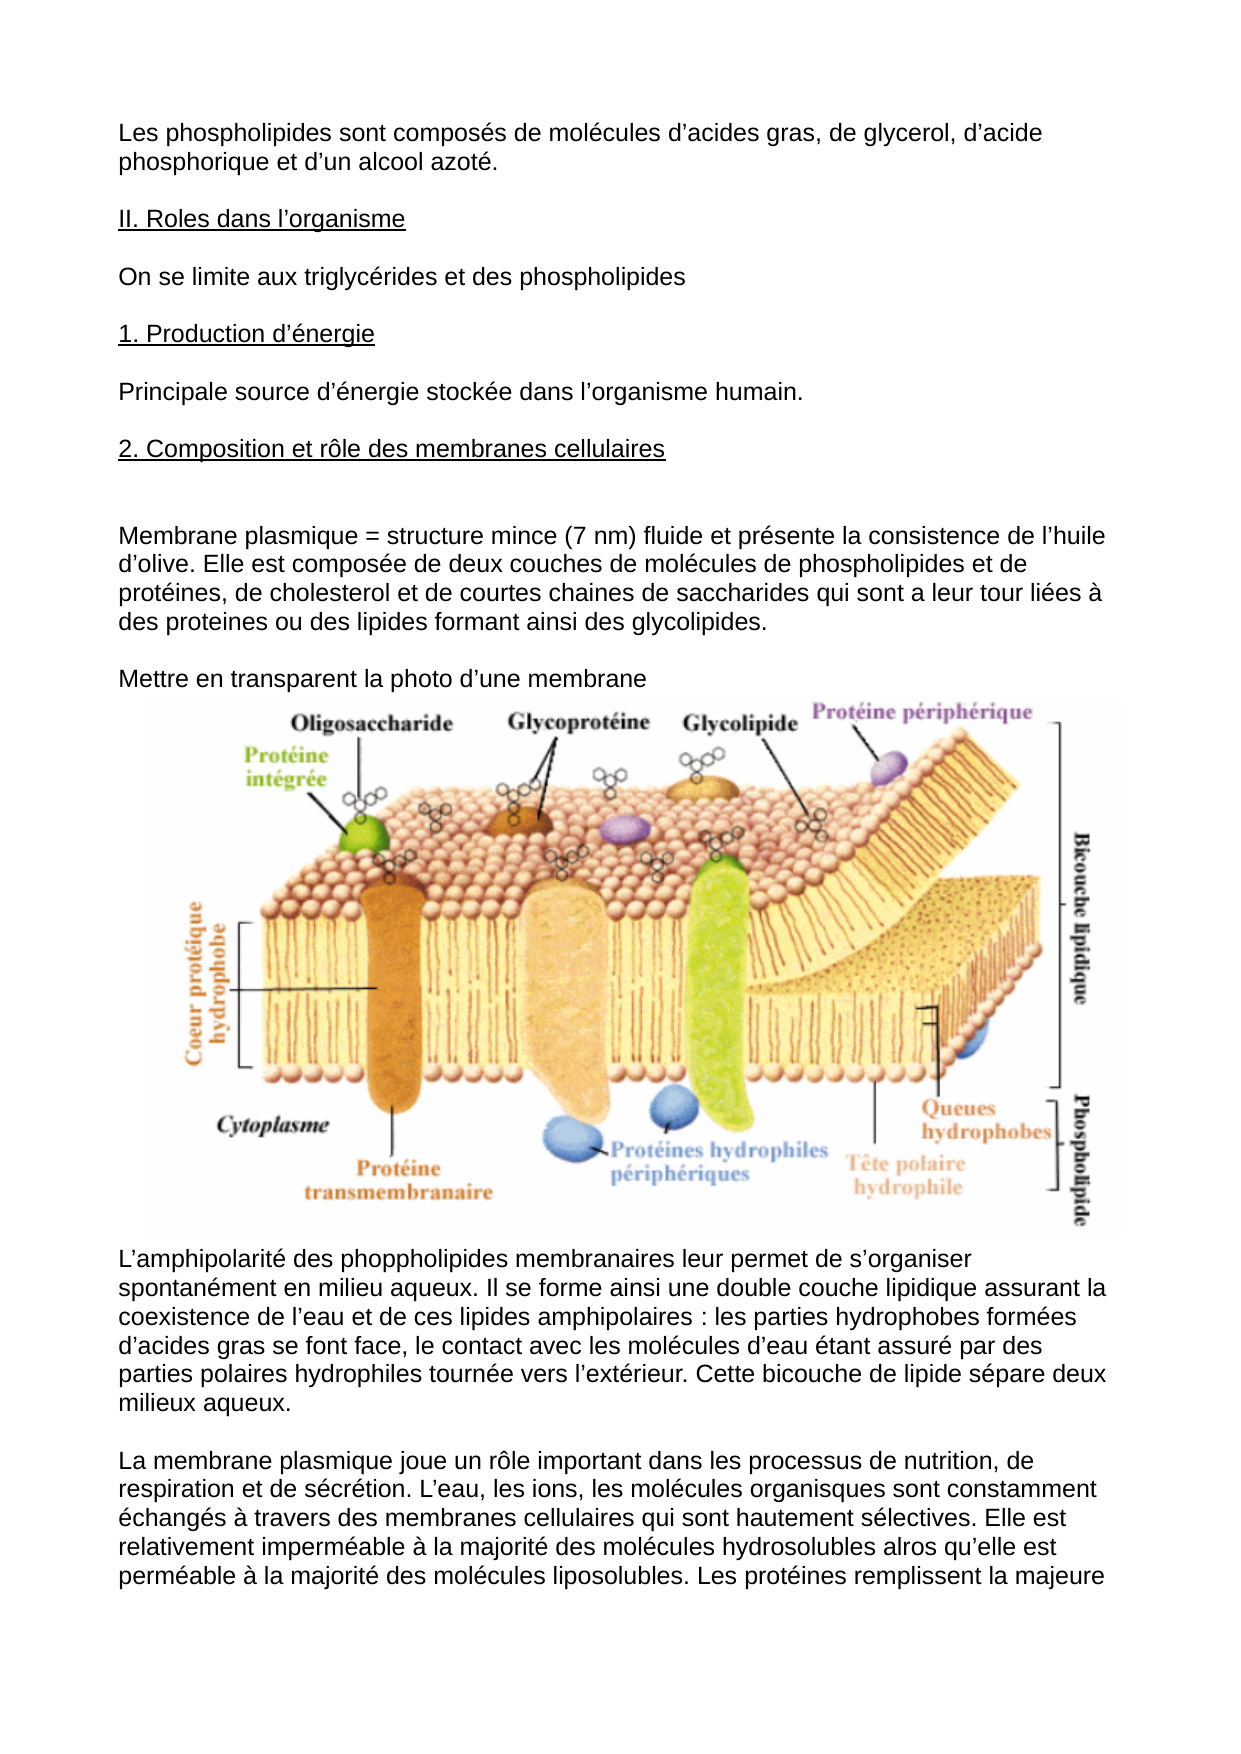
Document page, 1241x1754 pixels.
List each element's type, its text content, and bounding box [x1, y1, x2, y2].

text Principale source d’énergie stockée dans l’organisme humain. [118, 377, 1122, 406]
text 1. Production d’énergie [118, 319, 1122, 348]
text Membrane plasmique = structure mince (7 nm) fluide et présente la consistence de l’huile d’olive. Elle est composée de deux couches de molécules de phospholipides et de protéines, de cholesterol et de courtes chaines de saccharides qui sont a leur tour liées à des proteines ou des lipides formant ainsi des glycolipides. [118, 521, 1122, 636]
text L’amphipolarité des phoppholipides membranaires leur permet de s’organiser spontanément en milieu aqueux. Il se forme ainsi une double couche lipidique assurant la coexistence de l’eau et de ces lipides amphipolaires : les parties hydrophobes formées d’acides gras se font face, le contact avec les molécules d’eau étant assuré par des parties polaires hydrophiles tournée vers l’extérieur. Cette bicouche de lipide sépare deux milieux aqueux. [118, 1245, 1122, 1417]
text Les phospholipides sont composés de molécules d’acides gras, de glycerol, d’acide phosphorique et d’un alcool azoté. [118, 118, 1122, 176]
text 2. Composition et rôle des membranes cellulaires [118, 434, 1122, 463]
text La membrane plasmique joue un rôle important dans les processus de nutrition, de respiration et de sécrétion. L’eau, les ions, les molécules organisques sont constamment échangés à travers des membranes cellulaires qui sont hautement sélectives. Elle est relativement imperméable à la majorité des molécules hydrosolubles alros qu’elle est perméable à la majorité des molécules liposolubles. Les protéines remplissent la majeure [118, 1446, 1122, 1589]
text Mettre en transparent la photo d’une membrane [118, 664, 1122, 693]
text On se limite aux triglycérides et des phospholipides [118, 262, 1122, 291]
text II. Roles dans l’organisme [118, 204, 1122, 233]
picture [118, 693, 1123, 1245]
